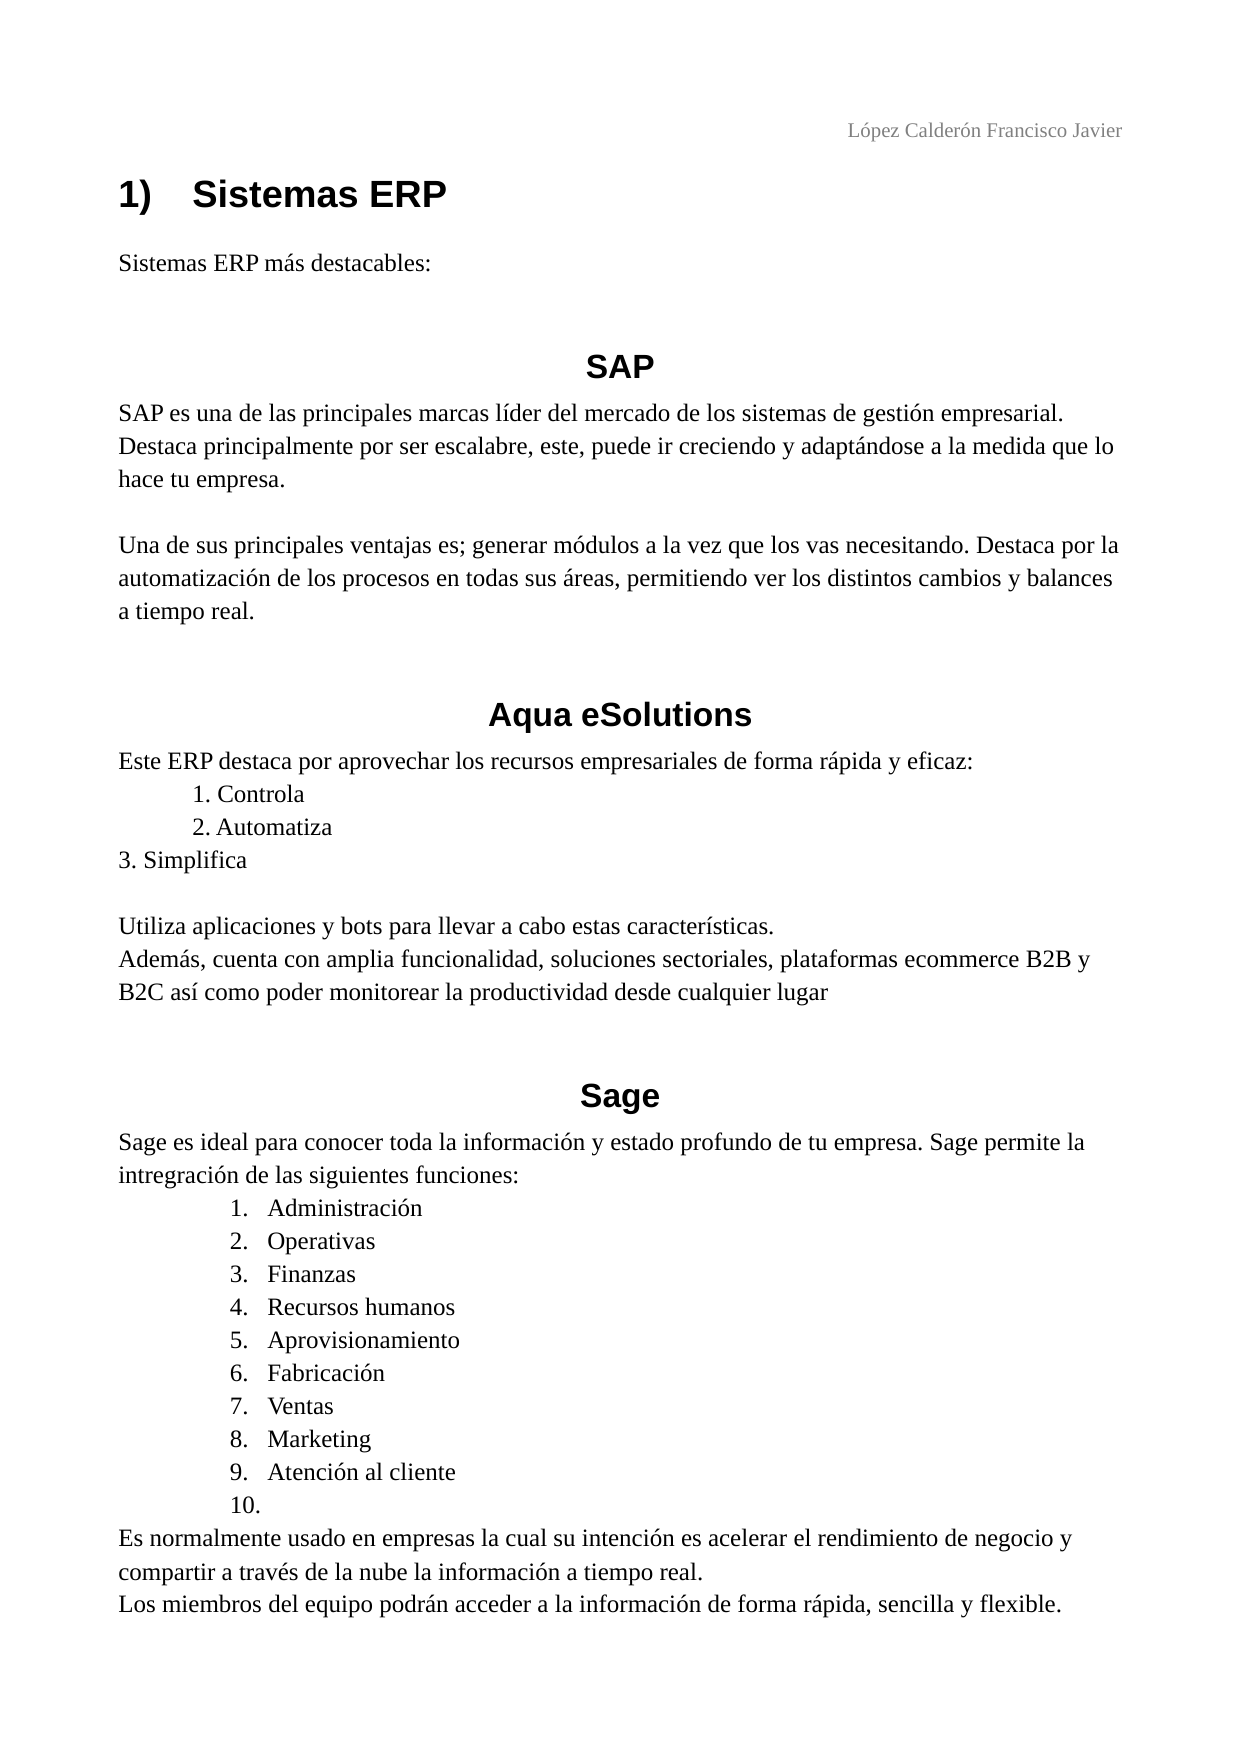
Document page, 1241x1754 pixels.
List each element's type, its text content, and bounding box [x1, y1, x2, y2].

subtitle Aqua eSolutions [118, 695, 1122, 734]
list Marketing [229, 1424, 1122, 1453]
text Sage es ideal para conocer toda la información y estado profundo de tu empresa. Sage permite la intregración de las siguientes funciones: [118, 1127, 1122, 1189]
text 1. Controla [118, 779, 1122, 808]
list Finanzas [229, 1259, 1122, 1288]
text Es normalmente usado en empresas la cual su intención es acelerar el rendimiento de negocio y compartir a través de la nube la información a tiempo real. [118, 1523, 1122, 1585]
subtitle Sage [118, 1076, 1122, 1115]
list Ventas [229, 1391, 1122, 1420]
text SAP es una de las principales marcas líder del mercado de los sistemas de gestión empresarial. Destaca principalmente por ser escalabre, este, puede ir creciendo y adaptándose a la medida que lo hace tu empresa. [118, 398, 1122, 493]
text Este ERP destaca por aprovechar los recursos empresariales de forma rápida y eficaz: [118, 746, 1122, 775]
text Sistemas ERP más destacables: [118, 248, 1122, 277]
list Atención al cliente [229, 1457, 1122, 1486]
list Fabricación [229, 1358, 1122, 1387]
subtitle Sistemas ERP [118, 172, 1122, 215]
list Administración [229, 1193, 1122, 1222]
text 2. Automatiza [118, 812, 1122, 841]
list Operativas [229, 1226, 1122, 1255]
list Aprovisionamiento [229, 1325, 1122, 1354]
text Además, cuenta con amplia funcionalidad, soluciones sectoriales, plataformas ecommerce B2B y B2C así como poder monitorear la productividad desde cualquier lugar [118, 944, 1122, 1006]
list Recursos humanos [229, 1292, 1122, 1321]
text Una de sus principales ventajas es; generar módulos a la vez que los vas necesitando. Destaca por la automatización de los procesos en todas sus áreas, permitiendo ver los distintos cambios y balances a tiempo real. [118, 530, 1122, 625]
subtitle SAP [118, 347, 1122, 386]
text Utiliza aplicaciones y bots para llevar a cabo estas características. [118, 911, 1122, 940]
text Los miembros del equipo podrán acceder a la información de forma rápida, sencilla y flexible. [118, 1589, 1122, 1618]
text 3. Simplifica [118, 845, 1122, 874]
